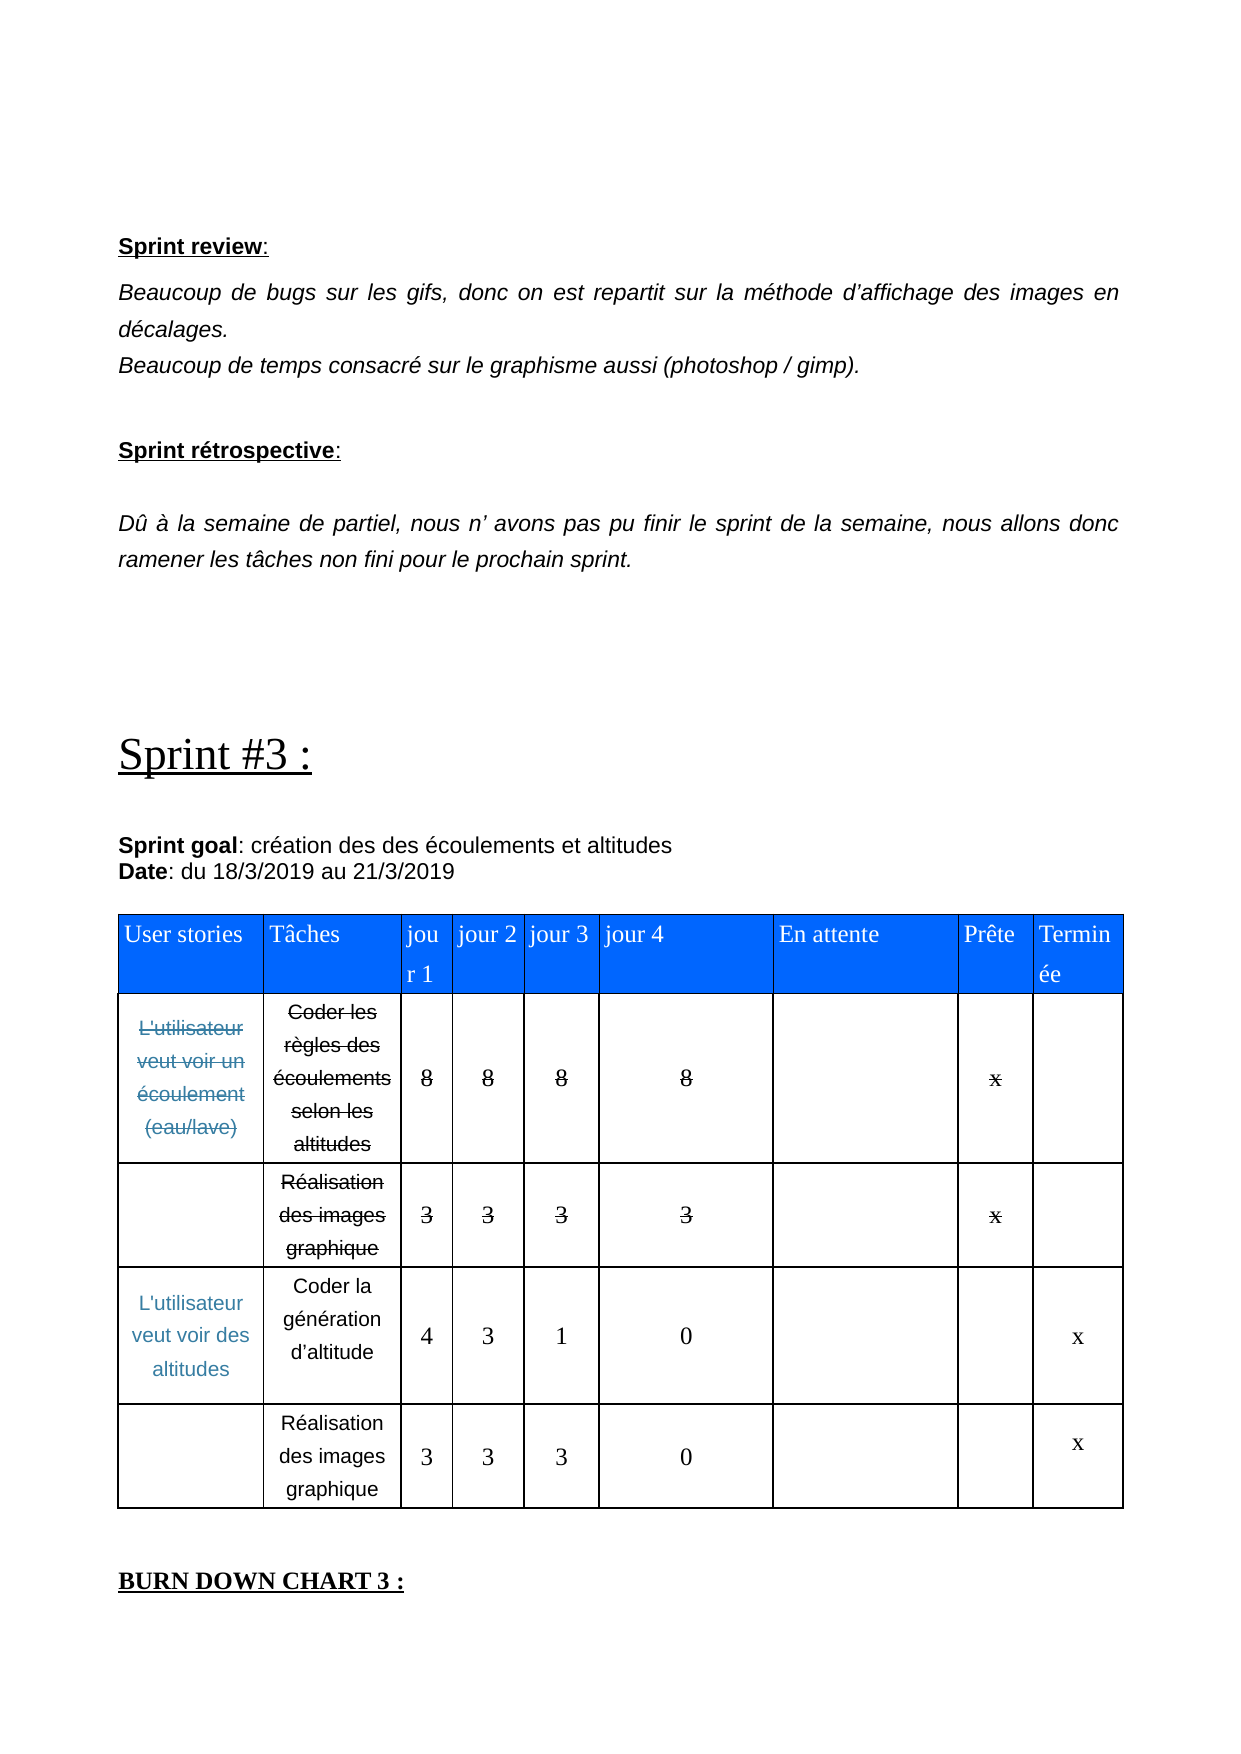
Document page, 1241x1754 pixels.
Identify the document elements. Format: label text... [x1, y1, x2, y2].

table_cell 8 [402, 994, 452, 1162]
table_cell [774, 1164, 957, 1266]
table_cell 3 [453, 1164, 523, 1266]
table_header jour 3 [525, 915, 599, 993]
table_cell 1 [525, 1268, 598, 1403]
table_cell Coder les règles des écoulements selon les altitudes [264, 994, 400, 1162]
table_header jour 2 [453, 915, 524, 993]
table_cell 3 [525, 1164, 598, 1266]
text BURN DOWN CHART 3 : [118, 1566, 1122, 1595]
table_cell x [1034, 1268, 1122, 1403]
table_cell [774, 1405, 957, 1507]
table_cell [774, 994, 957, 1162]
table_header jour 4 [600, 915, 773, 993]
table_cell Réalisation des images graphique [264, 1405, 400, 1507]
table_cell [1034, 1164, 1122, 1266]
table_cell x [959, 1164, 1032, 1266]
table_cell [959, 1268, 1032, 1403]
text Sprint rétrospective: [118, 437, 1122, 464]
table_cell 4 [402, 1268, 452, 1403]
table_cell 3 [402, 1405, 452, 1507]
text Beaucoup de temps consacré sur le graphisme aussi (photoshop / gimp). [118, 352, 1122, 378]
table_cell [119, 1405, 263, 1507]
table_cell 3 [600, 1164, 772, 1266]
table_cell 3 [402, 1164, 452, 1266]
table_header User stories [119, 915, 263, 993]
table_cell 0 [600, 1405, 772, 1507]
table_header En attente [774, 915, 958, 993]
table_cell L'utilisateur veut voir des altitudes [119, 1268, 263, 1403]
table_cell 8 [525, 994, 598, 1162]
table_cell 3 [525, 1405, 598, 1507]
table_cell 8 [600, 994, 772, 1162]
table_cell L'utilisateur veut voir un écoulement (eau/lave) [119, 994, 263, 1162]
table_cell x [959, 994, 1032, 1162]
table_cell 0 [600, 1268, 772, 1403]
table_cell [1034, 994, 1122, 1162]
table_cell 3 [453, 1268, 523, 1403]
table_header Prête [959, 915, 1033, 993]
table_cell 8 [453, 994, 523, 1162]
text Sprint #3 : [118, 727, 1122, 779]
text Sprint goal: création des des écoulements et altitudes Date: du 18/3/2019 au 21/3/2019 [118, 832, 1122, 885]
table_cell [774, 1268, 957, 1403]
table_cell [119, 1164, 263, 1266]
table_cell 3 [453, 1405, 523, 1507]
table_cell Réalisation des images graphique [264, 1164, 400, 1266]
table_cell [959, 1405, 1032, 1507]
table_cell x [1034, 1405, 1122, 1507]
table_cell Coder la génération d’altitude [264, 1268, 400, 1403]
table_header jour 1 [402, 915, 452, 993]
text Sprint review: [118, 233, 1122, 259]
text Dû à la semaine de partiel, nous n’ avons pas pu finir le sprint de la semaine, nous allons donc ramener les tâches non fini pour le prochain sprint. [118, 510, 1122, 573]
table_header Tâches [264, 915, 401, 993]
text Beaucoup de bugs sur les gifs, donc on est repartit sur la méthode d’affichage des images en décalages. [118, 279, 1122, 342]
table_header Terminée [1034, 915, 1123, 993]
